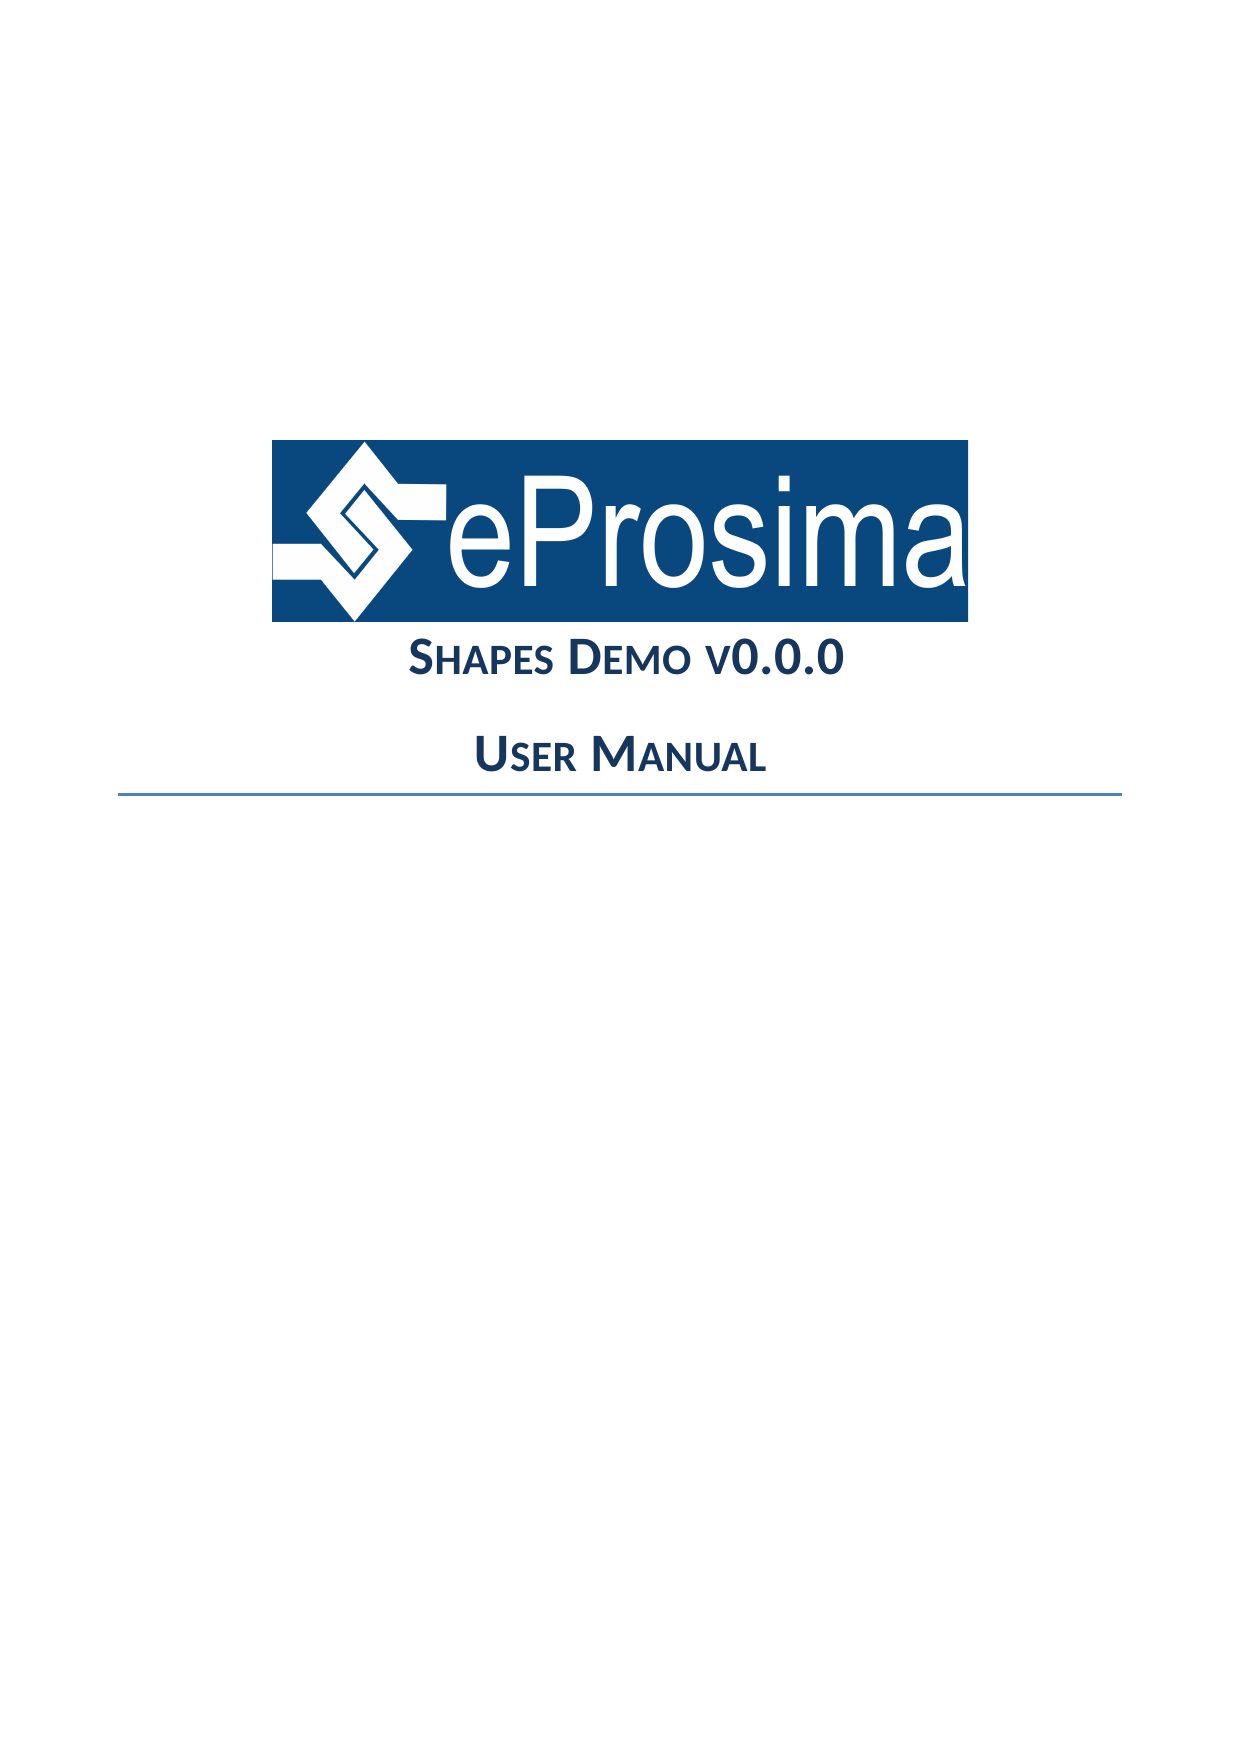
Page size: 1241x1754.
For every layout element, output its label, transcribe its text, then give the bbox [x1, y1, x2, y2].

title User Manual [118, 719, 1122, 793]
title Shapes Demo v0.0.0 [118, 441, 1122, 688]
picture [272, 440, 969, 622]
